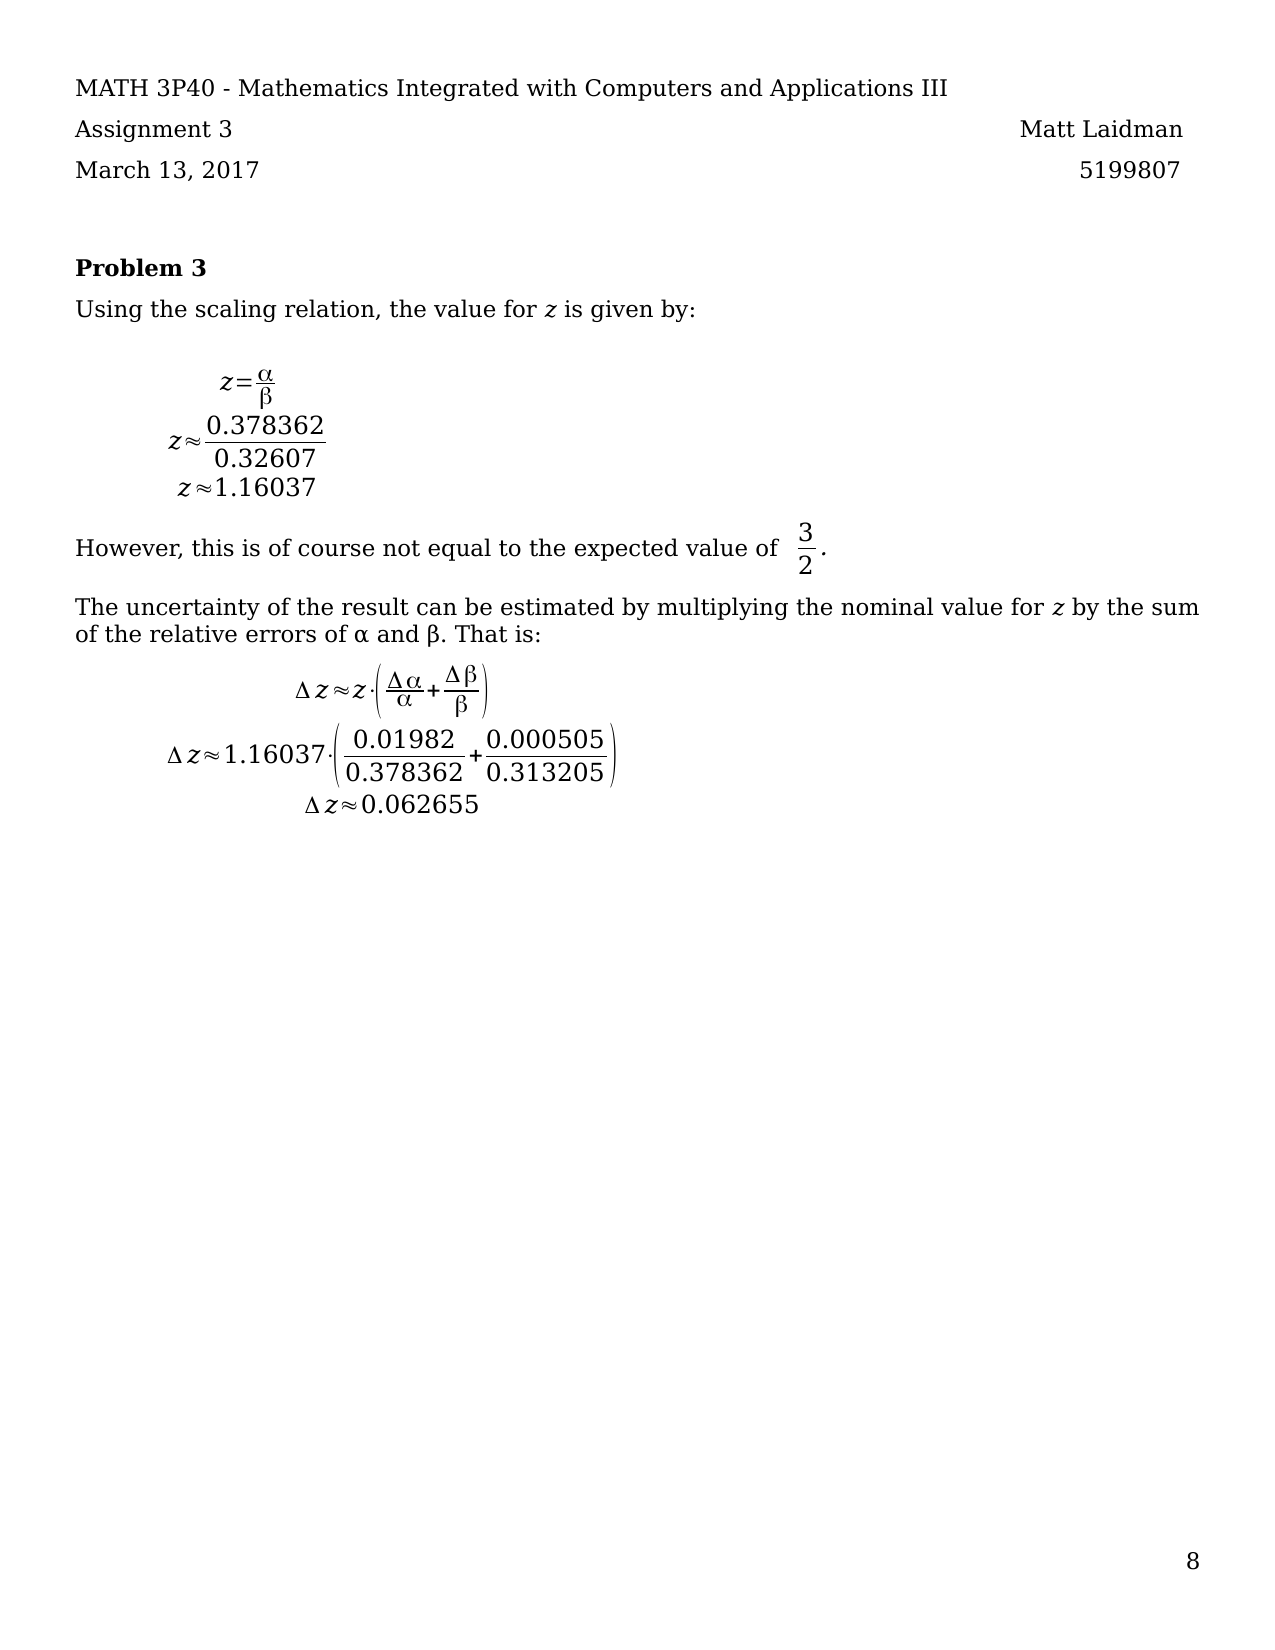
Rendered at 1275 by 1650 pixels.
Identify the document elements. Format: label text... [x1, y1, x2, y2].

text Using the scaling relation, the value for z is given by: [75, 296, 1200, 323]
text However, this is of course not equal to the expected value of [75, 518, 1200, 580]
text The uncertainty of the result can be estimated by multiplying the nominal value for z by the sum of the relative errors of α and β. That is: [75, 594, 1200, 648]
text Problem 3 [75, 254, 1200, 281]
